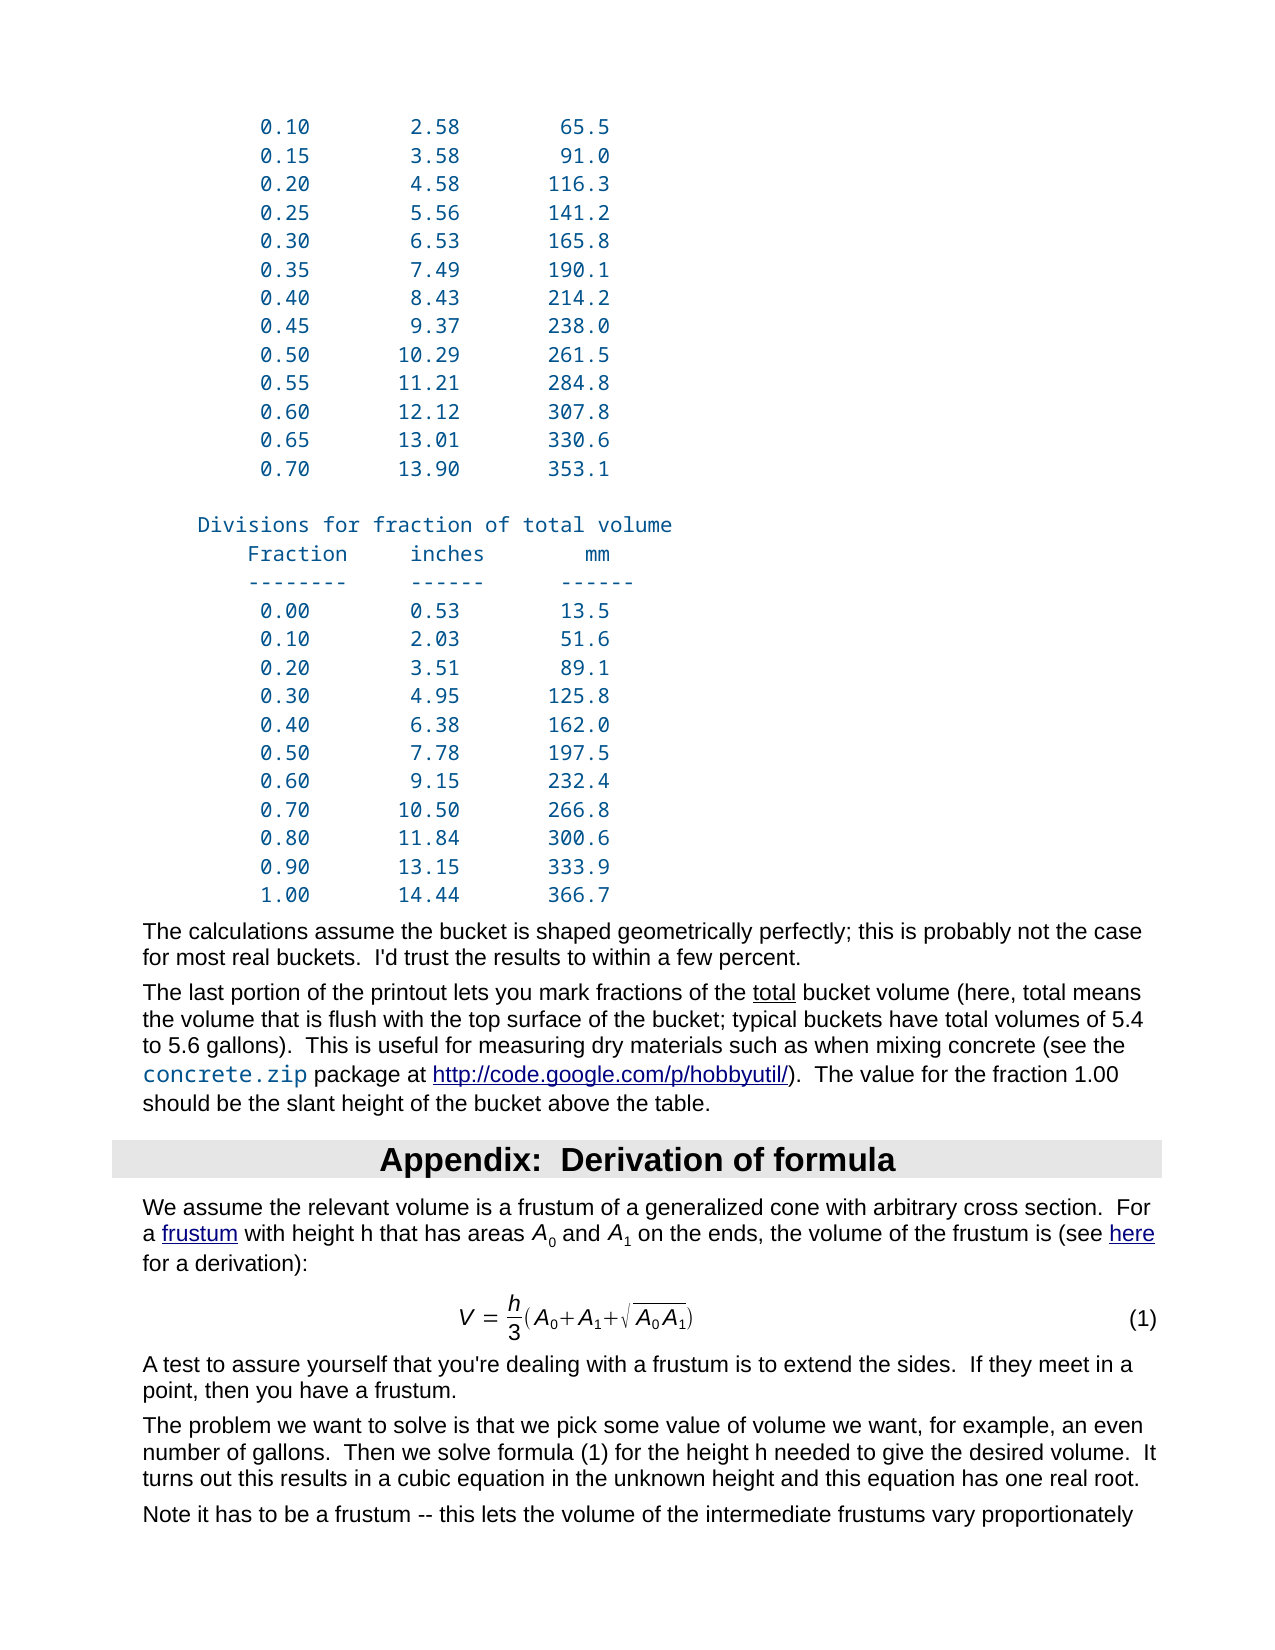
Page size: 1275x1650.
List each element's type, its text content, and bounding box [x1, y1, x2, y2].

text The calculations assume the bucket is shaped geometrically perfectly; this is probably not the case for most real buckets. I'd trust the results to within a few percent. [142, 918, 1162, 970]
table_header [113, 1285, 1046, 1351]
text A test to assure yourself that you're dealing with a frustum is to extend the sides. If they meet in a point, then you have a frustum. [142, 1351, 1162, 1403]
text 0.45 9.37 238.0 [172, 312, 1162, 340]
subtitle Appendix: Derivation of formula [112, 1140, 1162, 1178]
text 0.55 11.21 284.8 [172, 368, 1162, 397]
text Note it has to be a frustum -- this lets the volume of the intermediate frustums vary proportionately [142, 1501, 1162, 1527]
text 0.70 10.50 266.8 [172, 795, 1162, 823]
text 0.20 4.58 116.3 [172, 169, 1162, 198]
text 1.00 14.44 366.7 [172, 880, 1162, 909]
text 0.50 10.29 261.5 [172, 340, 1162, 368]
text 0.25 5.56 141.2 [172, 198, 1162, 226]
text 0.35 7.49 190.1 [172, 255, 1162, 283]
text 0.40 8.43 214.2 [172, 283, 1162, 312]
text 0.10 2.03 51.6 [172, 624, 1162, 653]
text 0.30 4.95 125.8 [172, 681, 1162, 710]
text 0.90 13.15 333.9 [172, 852, 1162, 880]
text 0.20 3.51 89.1 [172, 653, 1162, 681]
table_header (1) [1046, 1285, 1162, 1351]
text Fraction inches mm [172, 539, 1162, 567]
text 0.60 9.15 232.4 [172, 767, 1162, 795]
text 0.80 11.84 300.6 [172, 823, 1162, 852]
text 0.40 6.38 162.0 [172, 710, 1162, 738]
text 0.15 3.58 91.0 [172, 141, 1162, 169]
text 0.60 12.12 307.8 [172, 397, 1162, 425]
text 0.10 2.58 65.5 [172, 112, 1162, 141]
text 0.65 13.01 330.6 [172, 425, 1162, 454]
text 0.70 13.90 353.1 [172, 454, 1162, 482]
text The problem we want to solve is that we pick some value of volume we want, for example, an even number of gallons. Then we solve formula (1) for the height h needed to give the desired volume. It turns out this results in a cubic equation in the unknown height and this equation has one real root. [142, 1412, 1162, 1492]
text 0.50 7.78 197.5 [172, 738, 1162, 767]
text 0.30 6.53 165.8 [172, 226, 1162, 255]
text We assume the relevant volume is a frustum of a generalized cone with arbitrary cross section. For a frustum with height h that has areas and on the ends, the volume of the frustum is (see here for a derivation): [142, 1193, 1162, 1276]
text The last portion of the printout lets you mark fractions of the total bucket volume (here, total means the volume that is flush with the top surface of the bucket; typical buckets have total volumes of 5.4 to 5.6 gallons). This is useful for measuring dry materials such as when mixing concrete (see the concrete.zip package at http://code.google.com/p/hobbyutil/). The value for the fraction 1.00 should be the slant height of the bucket above the table. [142, 979, 1162, 1116]
text -------- ------ ------ [172, 567, 1162, 596]
text 0.00 0.53 13.5 [172, 596, 1162, 624]
text Divisions for fraction of total volume [172, 511, 1162, 539]
